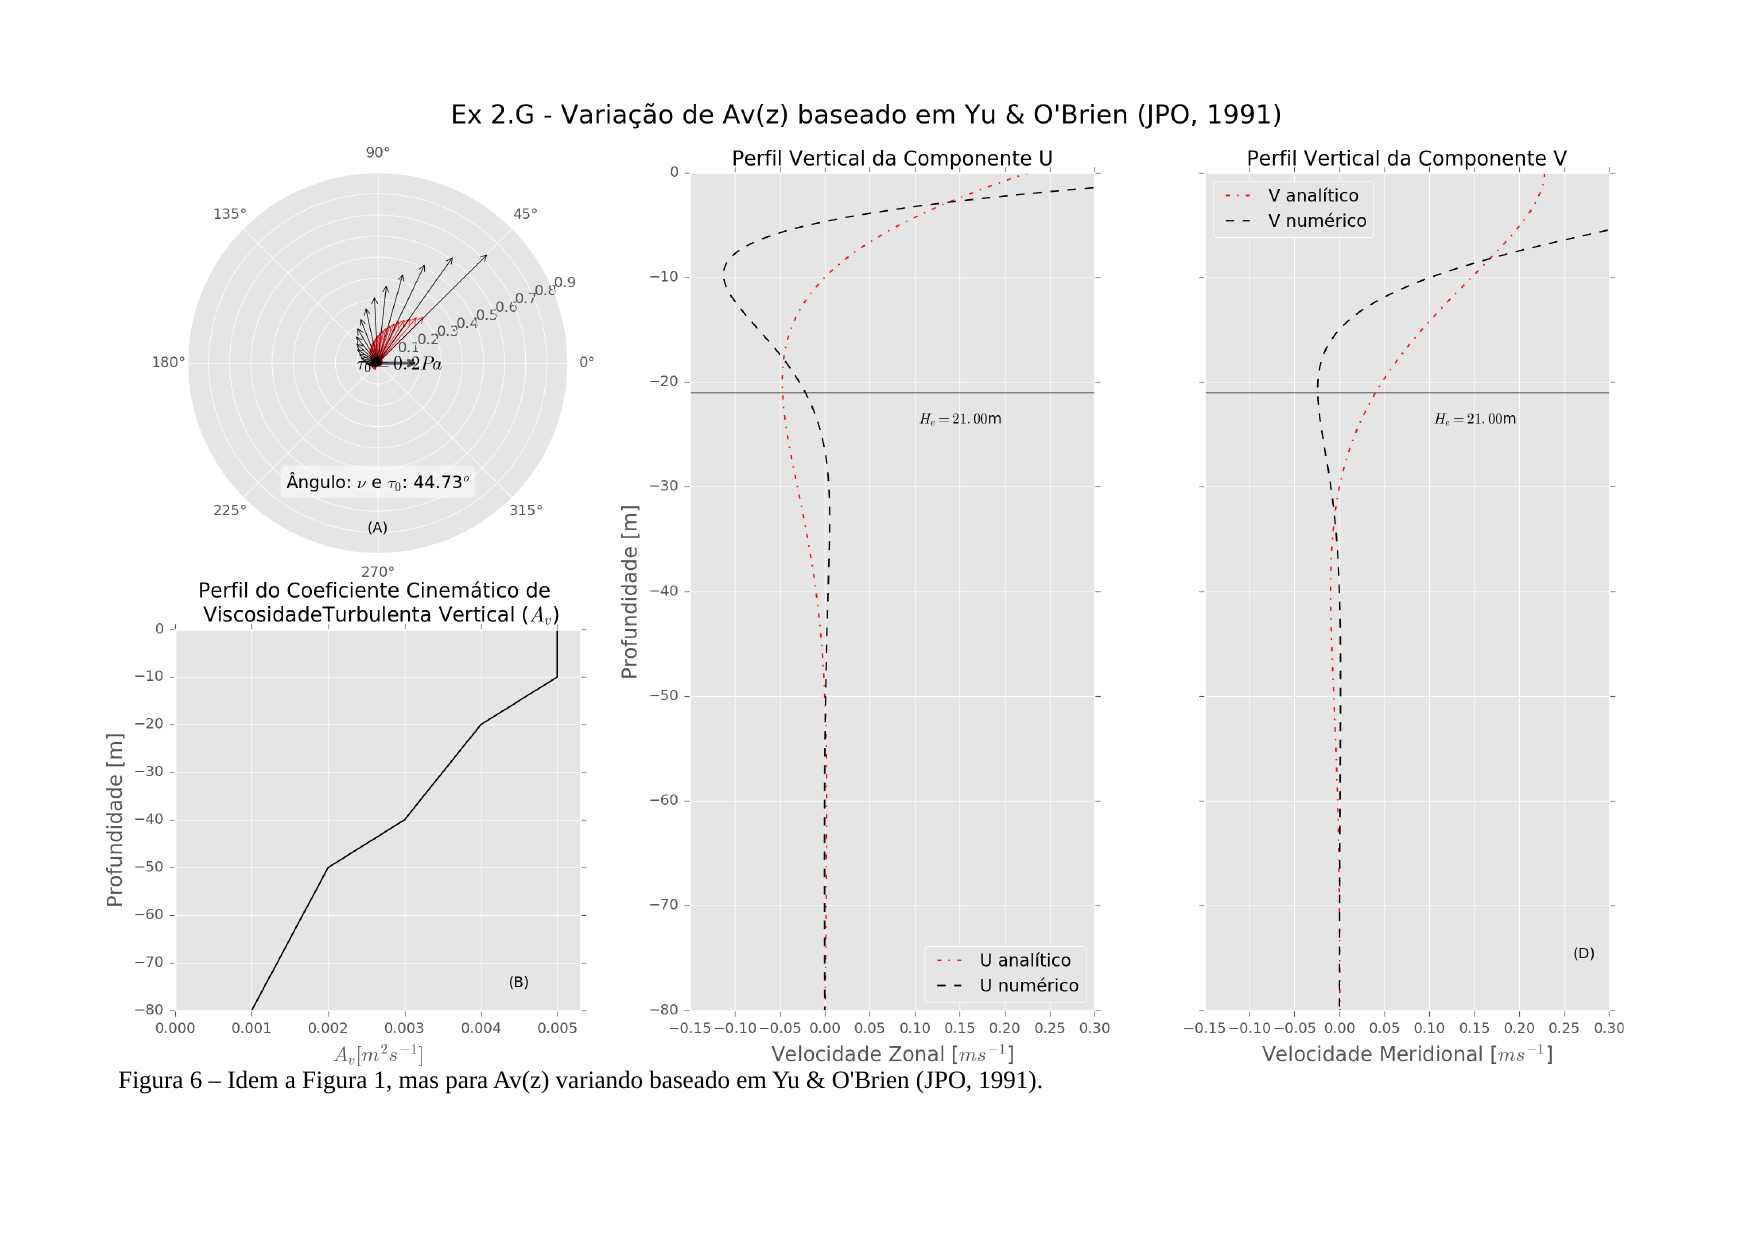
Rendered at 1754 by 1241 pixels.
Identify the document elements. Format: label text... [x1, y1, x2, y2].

text Figura 6 – Idem a Figura 1, mas para Av(z) variando baseado em Yu & O'Brien (JPO, 1991). [118, 118, 1636, 1094]
picture [106, 103, 1624, 1066]
